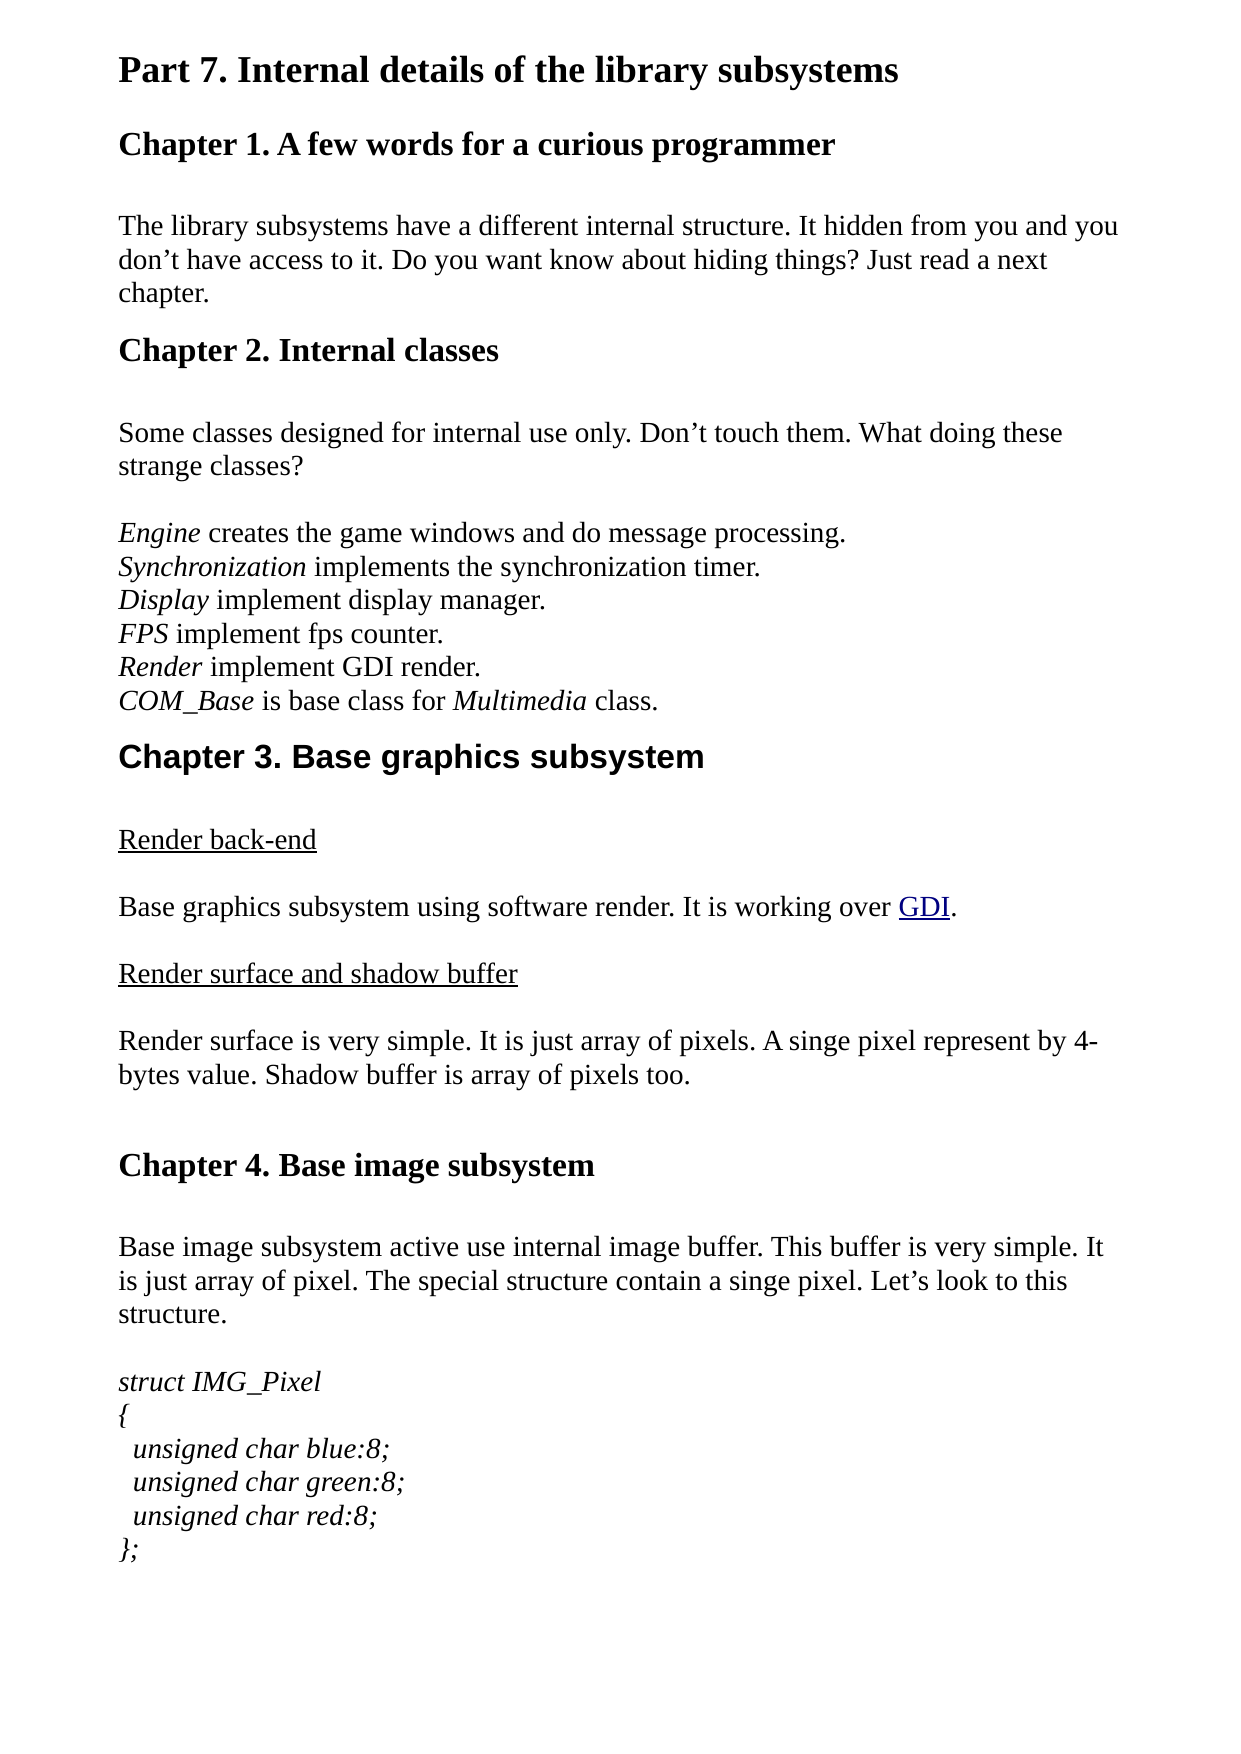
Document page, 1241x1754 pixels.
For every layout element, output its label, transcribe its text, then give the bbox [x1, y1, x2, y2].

subtitle Chapter 4. Base image subsystem [118, 1145, 1122, 1183]
subtitle Chapter 3. Base graphics subsystem [118, 737, 1122, 776]
text Some classes designed for internal use only. Don’t touch them. What doing these strange classes? [118, 415, 1122, 482]
subtitle Part 7. Internal details of the library subsystems [118, 47, 1122, 91]
text unsigned char green:8; [118, 1464, 1122, 1498]
text Engine creates the game windows and do message processing. [118, 515, 1122, 549]
subtitle Chapter 2. Internal classes [118, 330, 1122, 369]
text Base graphics subsystem using software render. It is working over GDI. [118, 889, 1122, 923]
text Render surface and shadow buffer [118, 956, 1122, 990]
text Synchronization implements the synchronization timer. [118, 549, 1122, 582]
text The library subsystems have a different internal structure. It hidden from you and you don’t have access to it. Do you want know about hiding things? Just read a next chapter. [118, 208, 1122, 309]
text FPS implement fps counter. [118, 616, 1122, 649]
text Render implement GDI render. [118, 649, 1122, 683]
text { [118, 1397, 1122, 1431]
text Render back-end [118, 822, 1122, 856]
text Base image subsystem active use internal image buffer. This buffer is very simple. It is just array of pixel. The special structure contain a singe pixel. Let’s look to this structure. [118, 1229, 1122, 1330]
text unsigned char blue:8; [118, 1431, 1122, 1464]
text Display implement display manager. [118, 582, 1122, 616]
text struct IMG_Pixel [118, 1364, 1122, 1397]
text unsigned char red:8; [118, 1498, 1122, 1531]
text COM_Base is base class for Multimedia class. [118, 683, 1122, 717]
text }; [118, 1531, 1122, 1565]
subtitle Chapter 1. A few words for a curious programmer [118, 124, 1122, 162]
text Render surface is very simple. It is just array of pixels. A singe pixel represent by 4-bytes value. Shadow buffer is array of pixels too. [118, 1023, 1122, 1090]
